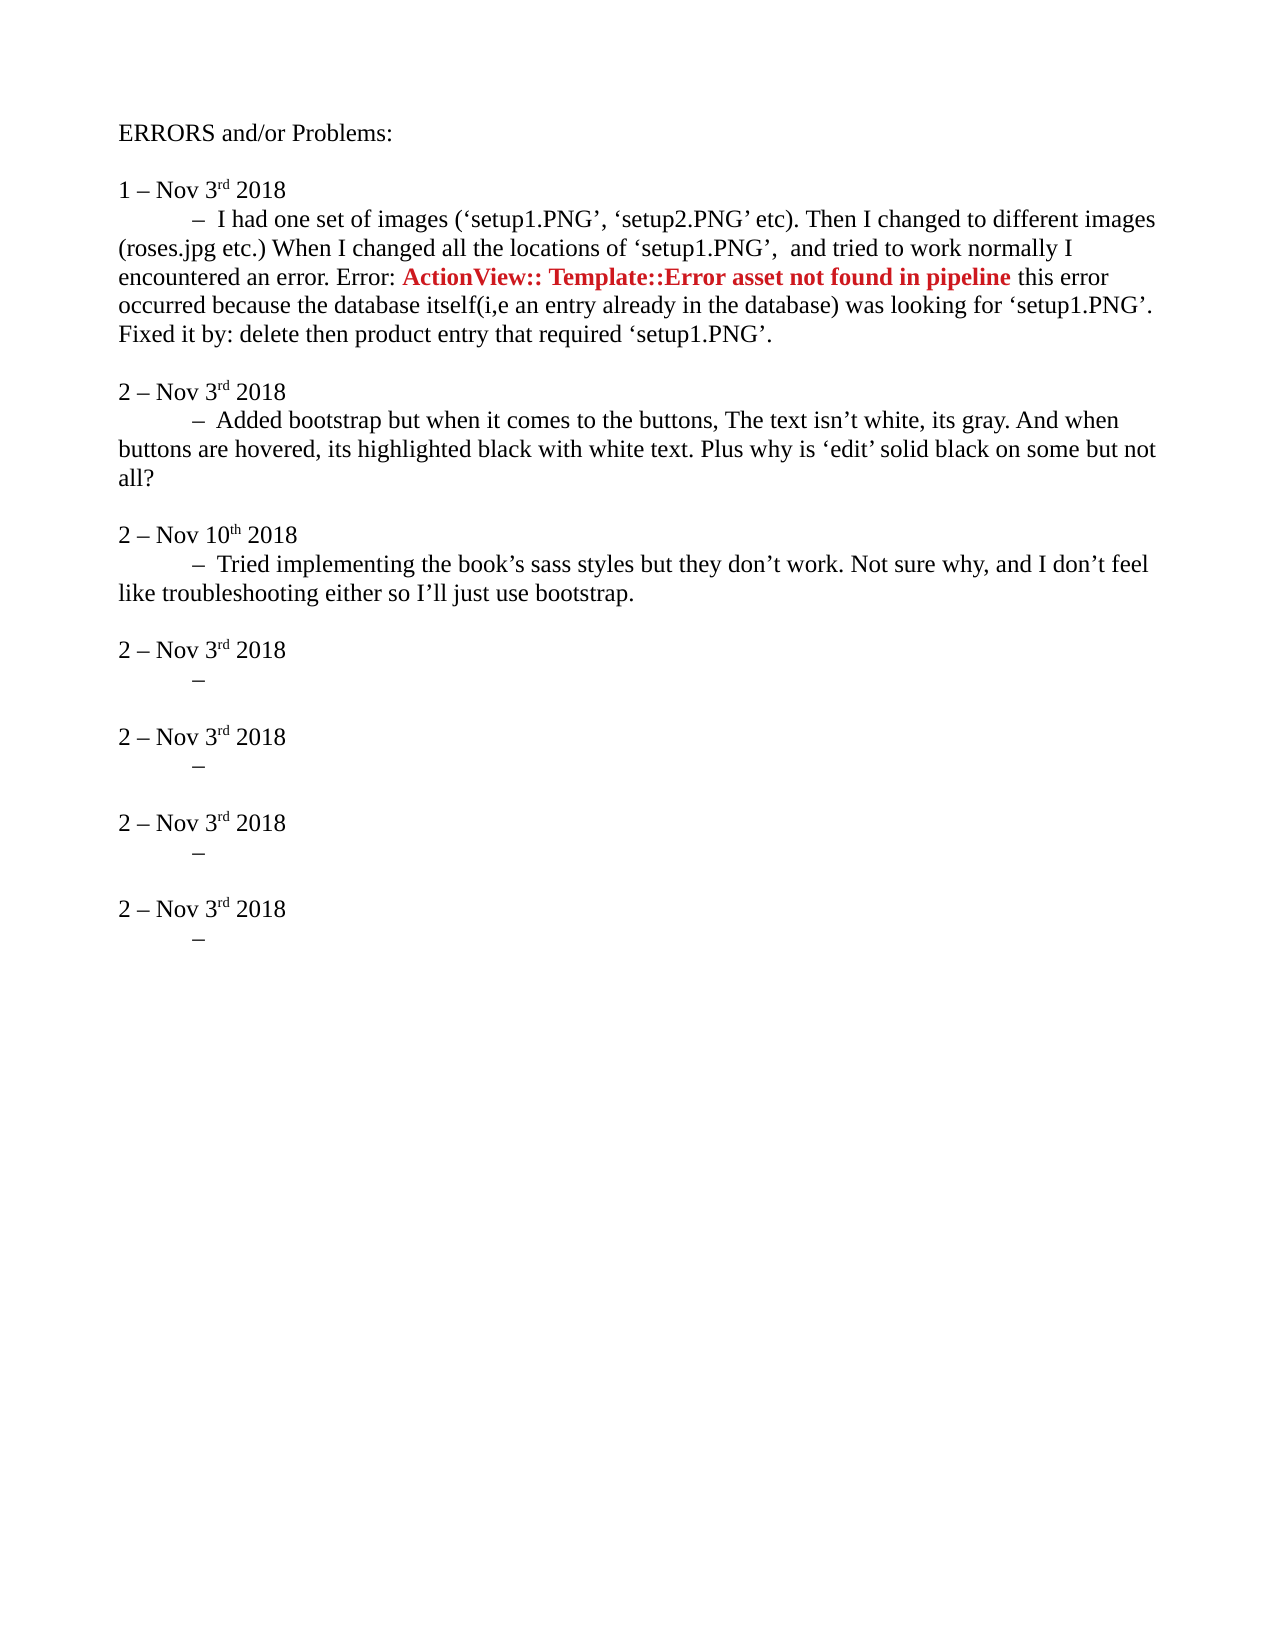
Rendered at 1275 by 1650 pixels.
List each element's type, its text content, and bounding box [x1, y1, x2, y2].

text ERRORS and/or Problems: [118, 118, 1157, 147]
text – [118, 923, 1157, 952]
text – Tried implementing the book’s sass styles but they don’t work. Not sure why, and I don’t feel like troubleshooting either so I’ll just use bootstrap. [118, 549, 1157, 607]
text 2 – Nov 3rd 2018 [118, 722, 1157, 751]
text 1 – Nov 3rd 2018 [118, 176, 1157, 204]
text 2 – Nov 10th 2018 [118, 521, 1157, 549]
text 2 – Nov 3rd 2018 [118, 377, 1157, 406]
text – I had one set of images (‘setup1.PNG’, ‘setup2.PNG’ etc). Then I changed to different images (roses.jpg etc.) When I changed all the locations of ‘setup1.PNG’, and tried to work normally I encountered an error. Error: ActionView:: Template::Error asset not found in pipeline this error occurred because the database itself(i,e an entry already in the database) was looking for ‘setup1.PNG’. Fixed it by: delete then product entry that required ‘setup1.PNG’. [118, 204, 1157, 348]
text 2 – Nov 3rd 2018 [118, 636, 1157, 664]
text – [118, 664, 1157, 693]
text – [118, 751, 1157, 779]
text – [118, 837, 1157, 866]
text – Added bootstrap but when it comes to the buttons, The text isn’t white, its gray. And when buttons are hovered, its highlighted black with white text. Plus why is ‘edit’ solid black on some but not all? [118, 406, 1157, 492]
text 2 – Nov 3rd 2018 [118, 808, 1157, 837]
text 2 – Nov 3rd 2018 [118, 894, 1157, 923]
